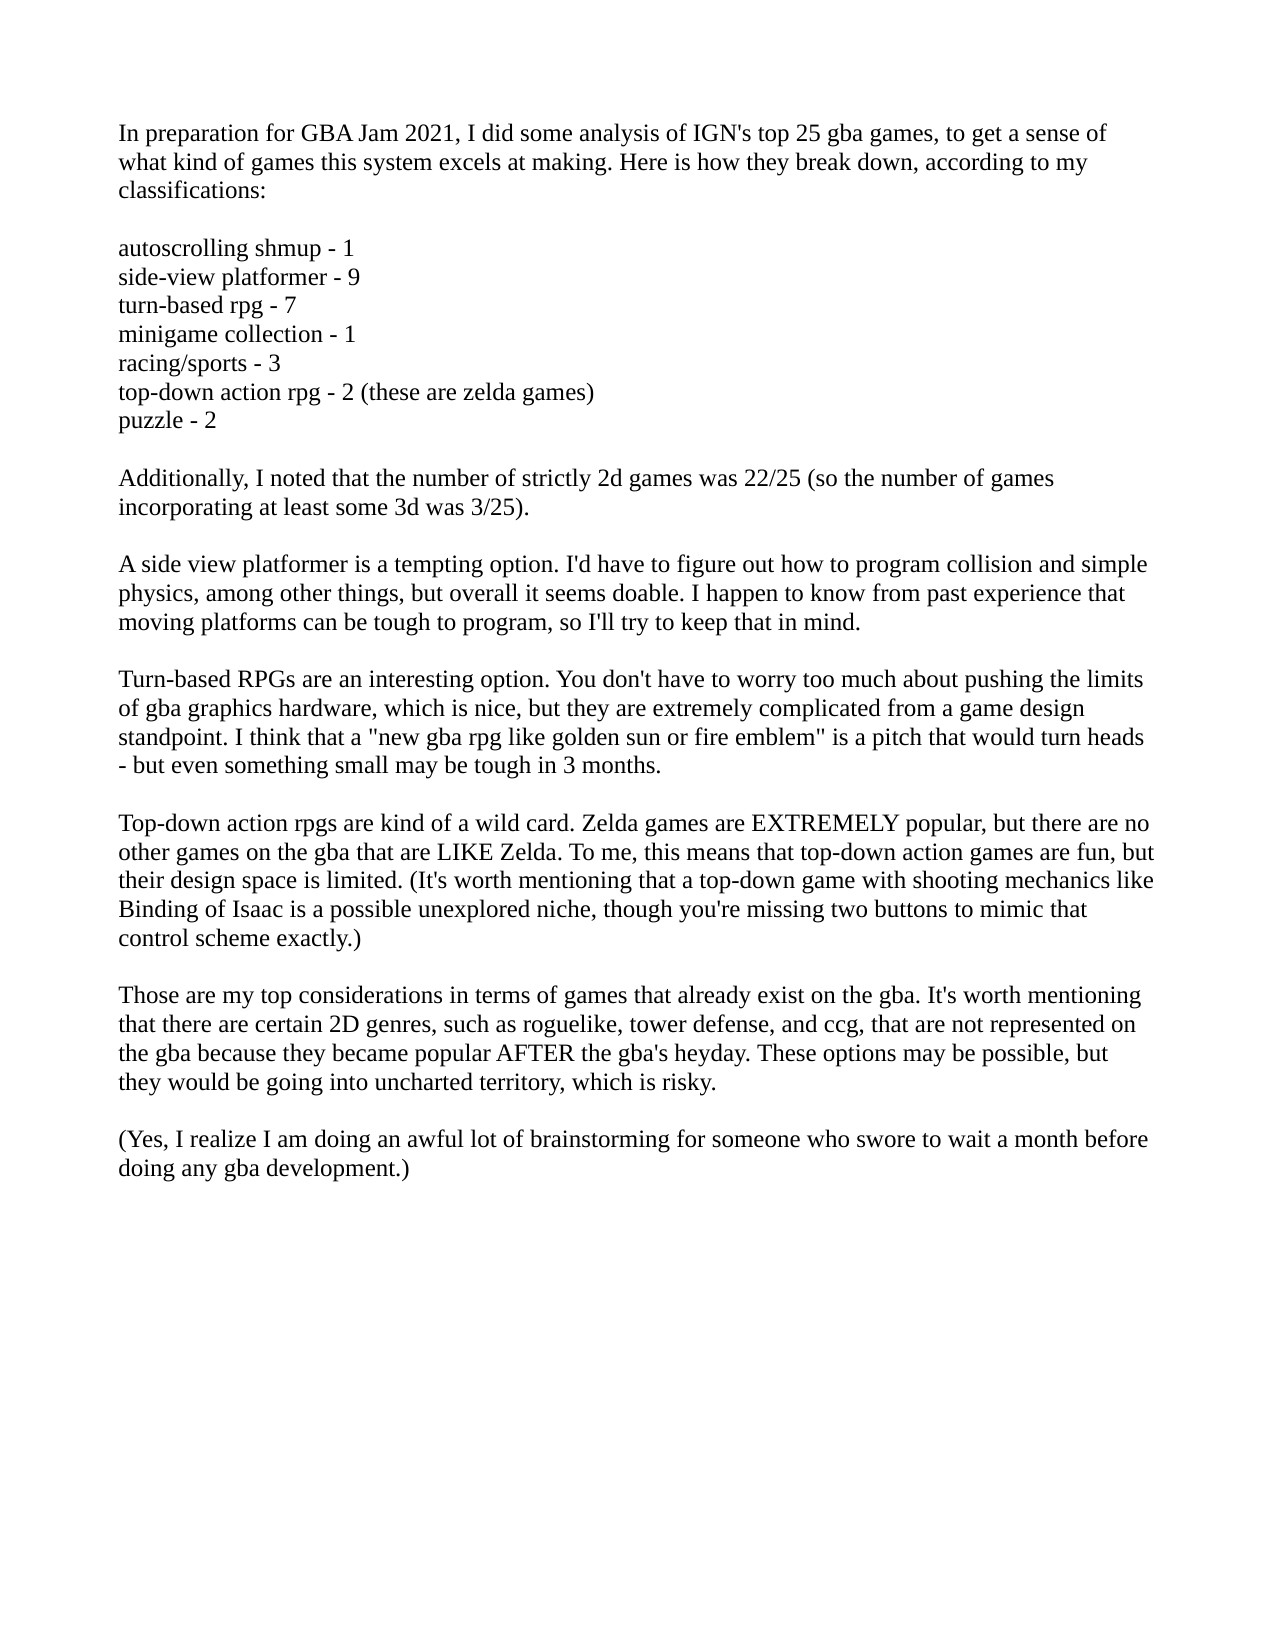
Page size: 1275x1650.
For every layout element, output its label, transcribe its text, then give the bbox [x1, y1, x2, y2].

text side-view platformer - 9 [118, 262, 1157, 291]
text minigame collection - 1 [118, 319, 1157, 348]
text Top-down action rpgs are kind of a wild card. Zelda games are EXTREMELY popular, but there are no other games on the gba that are LIKE Zelda. To me, this means that top-down action games are fun, but their design space is limited. (It's worth mentioning that a top-down game with shooting mechanics like Binding of Isaac is a possible unexplored niche, though you're missing two buttons to mimic that control scheme exactly.) [118, 808, 1157, 952]
text racing/sports - 3 [118, 348, 1157, 377]
text puzzle - 2 [118, 406, 1157, 434]
text Turn-based RPGs are an interesting option. You don't have to worry too much about pushing the limits of gba graphics hardware, which is nice, but they are extremely complicated from a game design standpoint. I think that a "new gba rpg like golden sun or fire emblem" is a pitch that would turn heads - but even something small may be tough in 3 months. [118, 664, 1157, 779]
text A side view platformer is a tempting option. I'd have to figure out how to program collision and simple physics, among other things, but overall it seems doable. I happen to know from past experience that moving platforms can be tough to program, so I'll try to keep that in mind. [118, 549, 1157, 636]
text (Yes, I realize I am doing an awful lot of brainstorming for someone who swore to wait a month before doing any gba development.) [118, 1096, 1157, 1182]
text In preparation for GBA Jam 2021, I did some analysis of IGN's top 25 gba games, to get a sense of what kind of games this system excels at making. Here is how they break down, according to my classifications: [118, 118, 1157, 204]
text autoscrolling shmup - 1 [118, 233, 1157, 262]
text top-down action rpg - 2 (these are zelda games) [118, 377, 1157, 406]
text Additionally, I noted that the number of strictly 2d games was 22/25 (so the number of games incorporating at least some 3d was 3/25). [118, 463, 1157, 521]
text Those are my top considerations in terms of games that already exist on the gba. It's worth mentioning that there are certain 2D genres, such as roguelike, tower defense, and ccg, that are not represented on the gba because they became popular AFTER the gba's heyday. These options may be possible, but they would be going into uncharted territory, which is risky. [118, 981, 1157, 1096]
text turn-based rpg - 7 [118, 291, 1157, 319]
